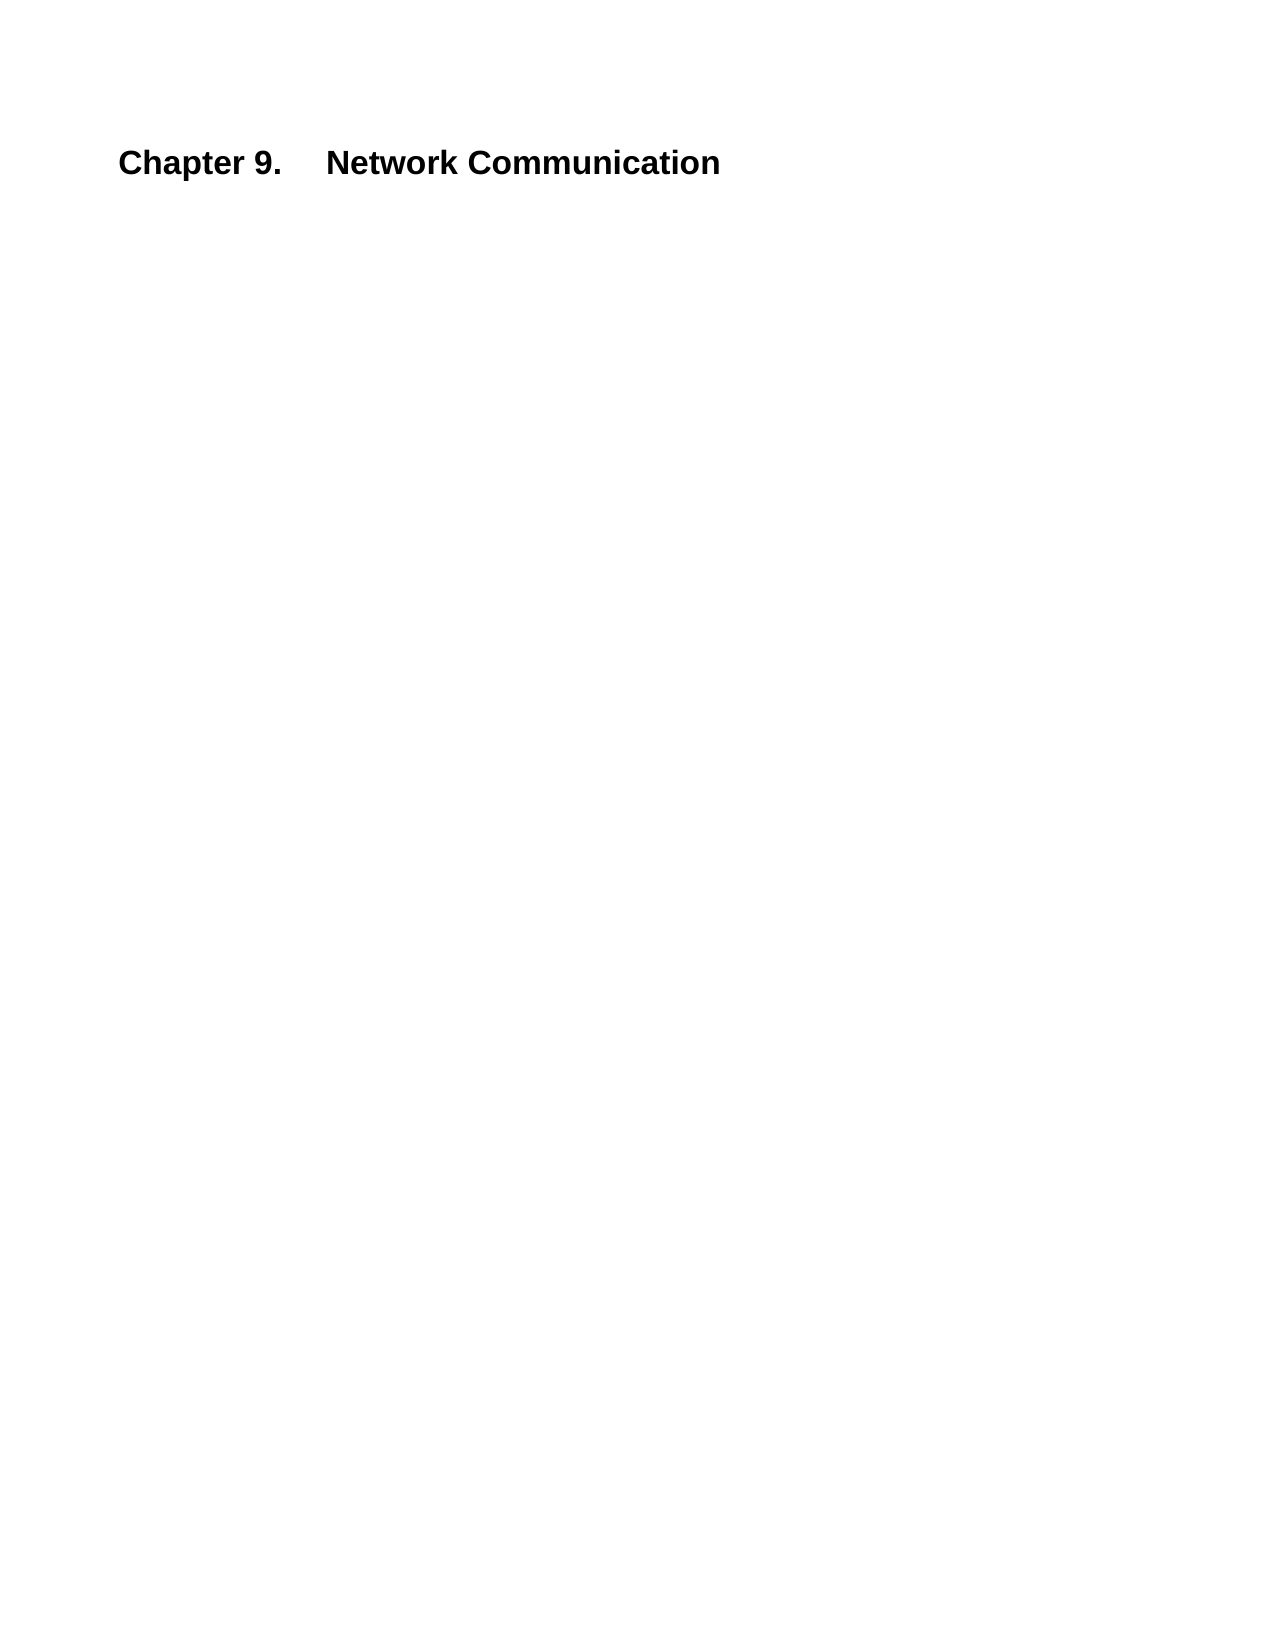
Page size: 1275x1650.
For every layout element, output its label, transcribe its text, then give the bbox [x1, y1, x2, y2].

subtitle Network Communication [118, 143, 1157, 182]
